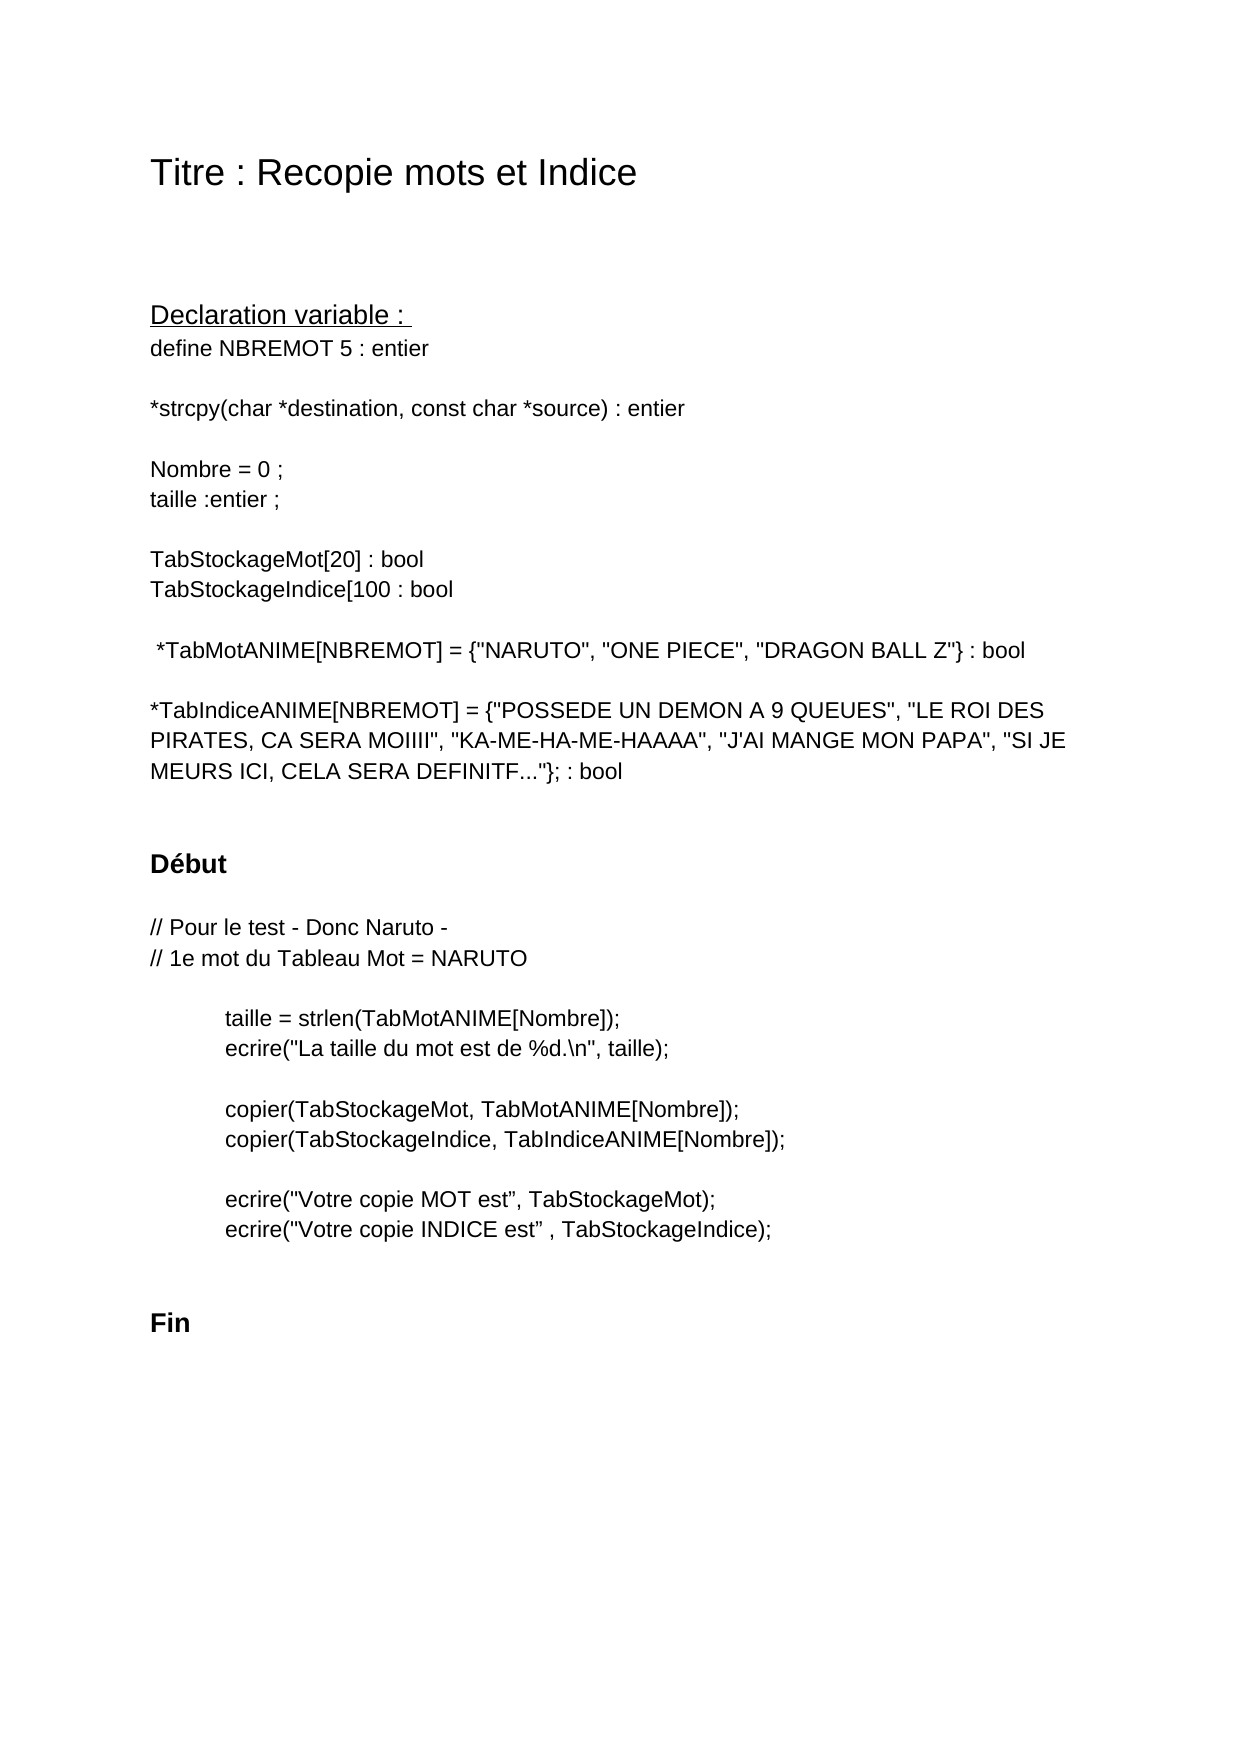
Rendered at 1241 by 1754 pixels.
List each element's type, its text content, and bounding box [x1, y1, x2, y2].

text ecrire("Votre copie MOT est”, TabStockageMot); [150, 1186, 1090, 1213]
text taille :entier ; [150, 486, 1090, 512]
text copier(TabStockageIndice, TabIndiceANIME[Nombre]); [150, 1126, 1090, 1152]
text *TabIndiceANIME[NBREMOT] = {"POSSEDE UN DEMON A 9 QUEUES", "LE ROI DES PIRATES, CA SERA MOIIII", "KA-ME-HA-ME-HAAAA", "J'AI MANGE MON PAPA", "SI JE MEURS ICI, CELA SERA DEFINITF..."}; : bool [150, 697, 1090, 784]
text *strcpy(char *destination, const char *source) : entier [150, 395, 1090, 421]
text // 1e mot du Tableau Mot = NARUTO [150, 944, 1090, 971]
text TabStockageIndice[100 : bool [150, 576, 1090, 603]
text Titre : Recopie mots et Indice [150, 150, 1090, 193]
text define NBREMOT 5 : entier [150, 335, 1090, 361]
text ecrire("Votre copie INDICE est” , TabStockageIndice); [150, 1216, 1090, 1243]
text TabStockageMot[20] : bool [150, 546, 1090, 572]
text Début [150, 848, 1090, 879]
text ecrire("La taille du mot est de %d.\n", taille); [150, 1035, 1090, 1062]
text copier(TabStockageMot, TabMotANIME[Nombre]); [150, 1096, 1090, 1122]
text taille = strlen(TabMotANIME[Nombre]); [150, 1005, 1090, 1031]
text *TabMotANIME[NBREMOT] = {"NARUTO", "ONE PIECE", "DRAGON BALL Z"} : bool [150, 637, 1090, 663]
text Nombre = 0 ; [150, 456, 1090, 482]
text // Pour le test - Donc Naruto - [150, 914, 1090, 941]
text Fin [150, 1307, 1090, 1338]
text Declaration variable : [150, 299, 1090, 330]
